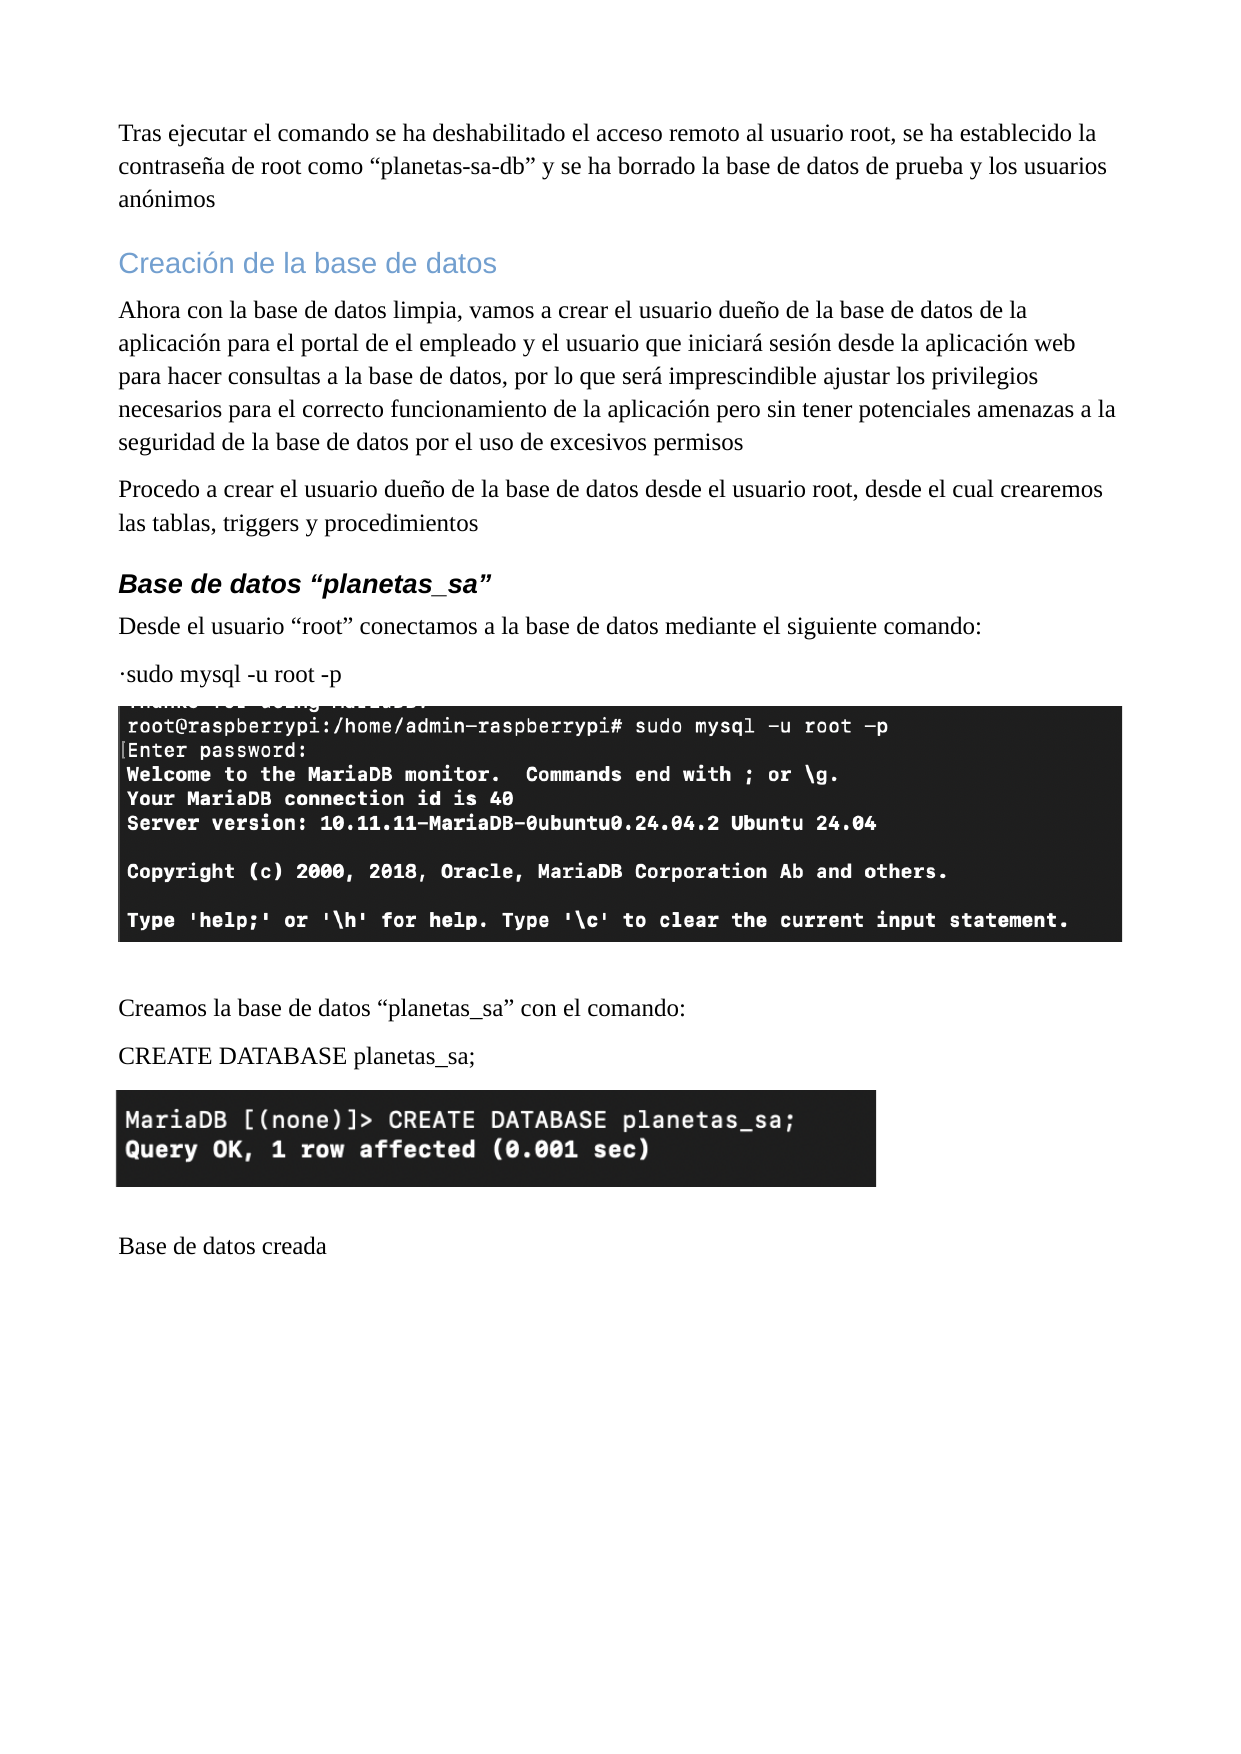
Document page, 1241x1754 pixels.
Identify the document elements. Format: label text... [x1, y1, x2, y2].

picture [115, 1090, 877, 1187]
text Base de datos creada [118, 1231, 1122, 1260]
text Ahora con la base de datos limpia, vamos a crear el usuario dueño de la base de datos de la aplicación para el portal de el empleado y el usuario que iniciará sesión desde la aplicación web para hacer consultas a la base de datos, por lo que será imprescindible ajustar los privilegios necesarios para el correcto funcionamiento de la aplicación pero sin tener potenciales amenazas a la seguridad de la base de datos por el uso de excesivos permisos [118, 295, 1122, 456]
text Procedo a crear el usuario dueño de la base de datos desde el usuario root, desde el cual crearemos las tablas, triggers y procedimientos [118, 474, 1122, 536]
text CREATE DATABASE planetas_sa; [118, 1041, 1122, 1069]
subtitle Creación de la base de datos [118, 247, 1122, 280]
text Desde el usuario “root” conectamos a la base de datos mediante el siguiente comando: [118, 611, 1122, 640]
text ·sudo mysql -u root -p [118, 659, 1122, 688]
subtitle Base de datos “planetas_sa” [118, 568, 1122, 599]
picture [118, 706, 1123, 942]
text Tras ejecutar el comando se ha deshabilitado el acceso remoto al usuario root, se ha establecido la contraseña de root como “planetas-sa-db” y se ha borrado la base de datos de prueba y los usuarios anónimos [118, 118, 1122, 213]
text Creamos la base de datos “planetas_sa” con el comando: [118, 993, 1122, 1022]
